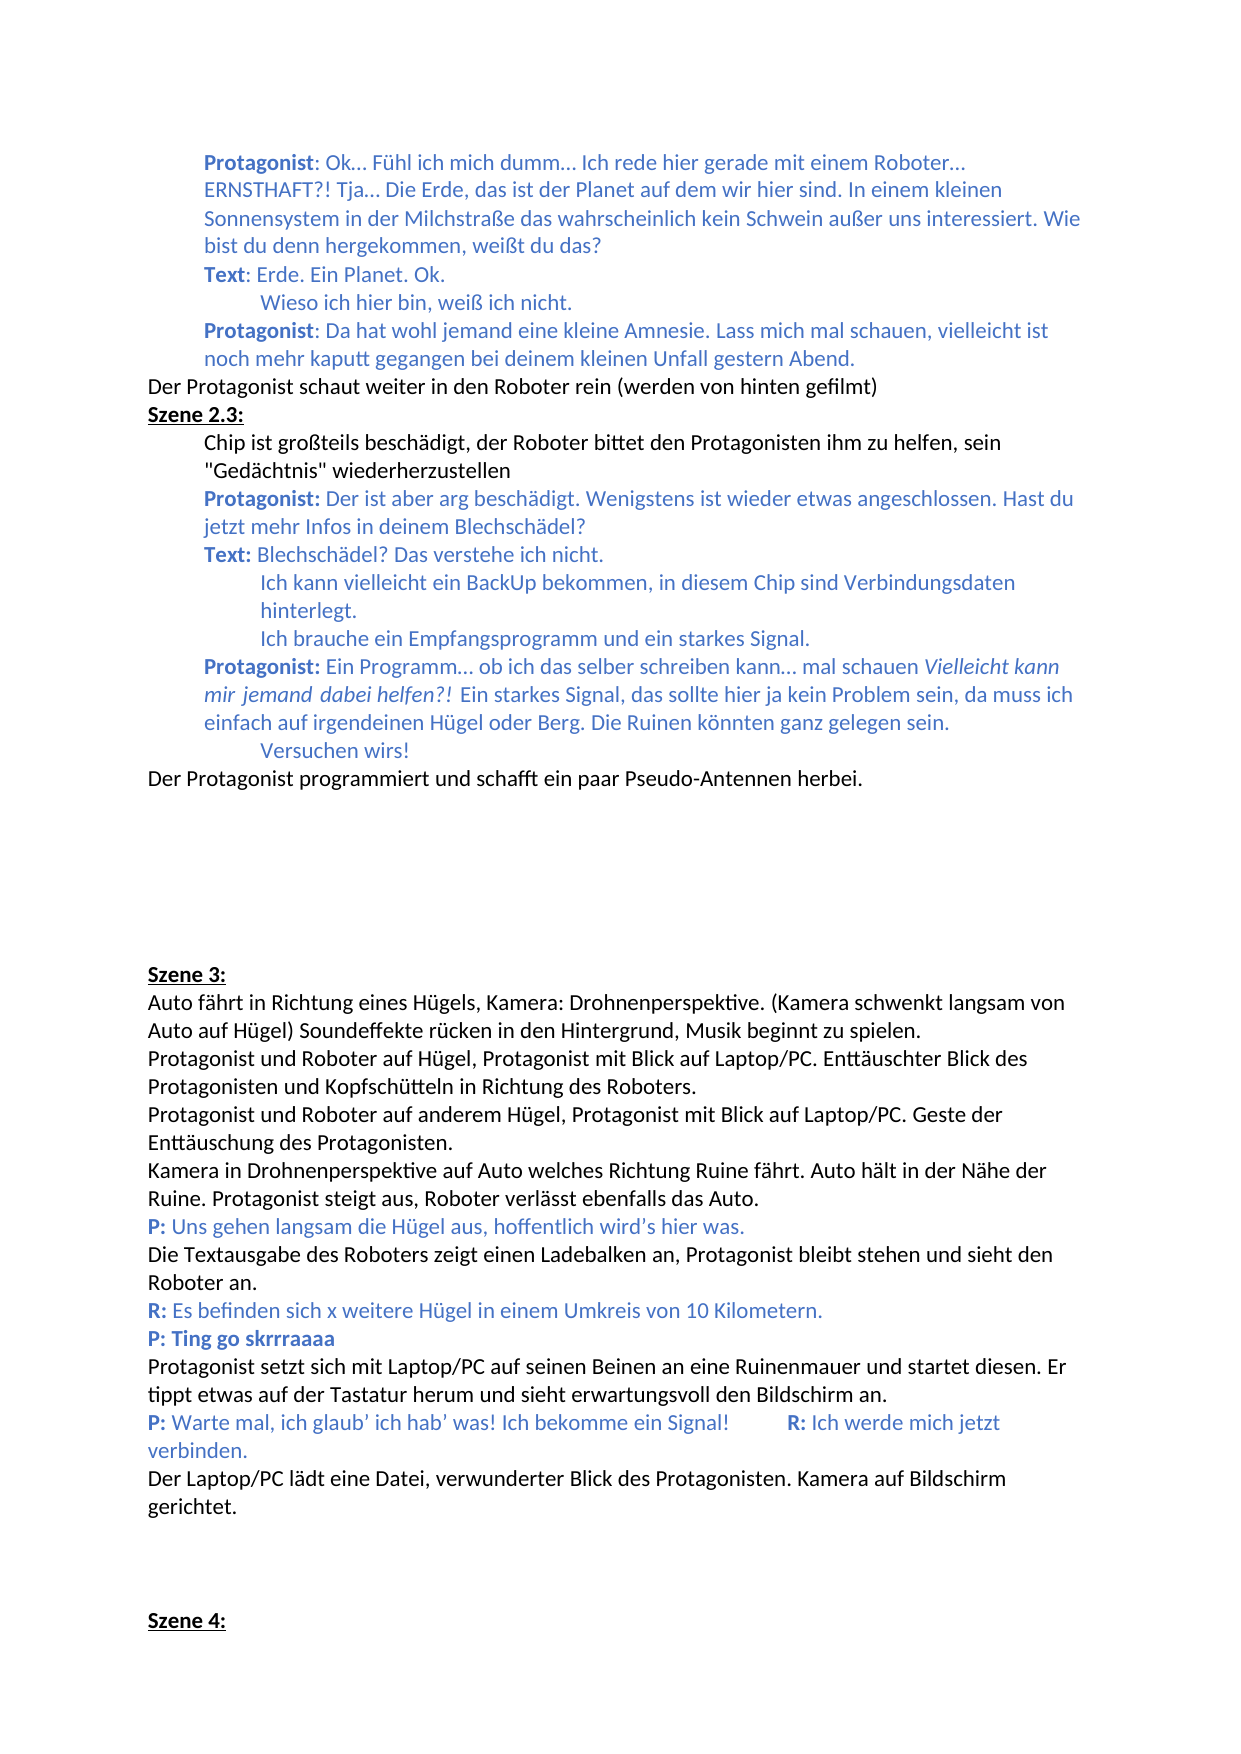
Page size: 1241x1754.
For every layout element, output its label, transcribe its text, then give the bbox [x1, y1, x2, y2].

text Wieso ich hier bin, weiß ich nicht. [260, 288, 1093, 316]
text Protagonist: Ein Programm… ob ich das selber schreiben kann… mal schauen Vielleicht kann mir jemand dabei helfen?! Ein starkes Signal, das sollte hier ja kein Problem sein, da muss ich einfach auf irgendeinen Hügel oder Berg. Die Ruinen könnten ganz gelegen sein. [204, 652, 1093, 736]
text Ich brauche ein Empfangsprogramm und ein starkes Signal. [260, 624, 1093, 652]
text Protagonist: Der ist aber arg beschädigt. Wenigstens ist wieder etwas angeschlossen. Hast du jetzt mehr Infos in deinem Blechschädel? [204, 484, 1093, 540]
text Protagonist und Roboter auf anderem Hügel, Protagonist mit Blick auf Laptop/PC. Geste der Enttäuschung des Protagonisten. [148, 1100, 1093, 1156]
text Kamera in Drohnenperspektive auf Auto welches Richtung Ruine fährt. Auto hält in der Nähe der Ruine. Protagonist steigt aus, Roboter verlässt ebenfalls das Auto. P: Uns gehen langsam die Hügel aus, hoffentlich wird’s hier was. Die Textausgabe des Roboters zeigt einen Ladebalken an, Protagonist bleibt stehen und sieht den Roboter an. R: Es befinden sich x weitere Hügel in einem Umkreis von 10 Kilometern. P: Ting go skrrraaaa Protagonist setzt sich mit Laptop/PC auf seinen Beinen an eine Ruinenmauer und startet diesen. Er tippt etwas auf der Tastatur herum und sieht erwartungsvoll den Bildschirm an. P: Warte mal, ich glaub’ ich hab’ was! Ich bekomme ein Signal! R: Ich werde mich jetzt verbinden. Der Laptop/PC lädt eine Datei, verwunderter Blick des Protagonisten. Kamera auf Bildschirm gerichtet. [148, 1156, 1093, 1520]
text Protagonist: Ok… Fühl ich mich dumm… Ich rede hier gerade mit einem Roboter… ERNSTHAFT?! Tja… Die Erde, das ist der Planet auf dem wir hier sind. In einem kleinen Sonnensystem in der Milchstraße das wahrscheinlich kein Schwein außer uns interessiert. Wie bist du denn hergekommen, weißt du das? [204, 148, 1093, 260]
text Text: Erde. Ein Planet. Ok. [204, 260, 1093, 288]
text Chip ist großteils beschädigt, der Roboter bittet den Protagonisten ihm zu helfen, sein "Gedächtnis" wiederherzustellen [204, 428, 1093, 484]
text Der Protagonist programmiert und schafft ein paar Pseudo-Antennen herbei. [148, 764, 1093, 792]
text Text: Blechschädel? Das verstehe ich nicht. [204, 540, 1093, 568]
text Protagonist und Roboter auf Hügel, Protagonist mit Blick auf Laptop/PC. Enttäuschter Blick des Protagonisten und Kopfschütteln in Richtung des Roboters. [148, 1044, 1093, 1100]
text Szene 3: [148, 960, 1093, 988]
text Auto fährt in Richtung eines Hügels, Kamera: Drohnenperspektive. (Kamera schwenkt langsam von Auto auf Hügel) Soundeffekte rücken in den Hintergrund, Musik beginnt zu spielen. [148, 988, 1093, 1044]
text Versuchen wirs! [260, 736, 1093, 764]
text Ich kann vielleicht ein BackUp bekommen, in diesem Chip sind Verbindungsdaten hinterlegt. [260, 568, 1093, 624]
text Szene 4: [148, 1606, 1093, 1634]
text Der Protagonist schaut weiter in den Roboter rein (werden von hinten gefilmt) [148, 372, 1093, 400]
text Szene 2.3: [148, 400, 1093, 428]
text Protagonist: Da hat wohl jemand eine kleine Amnesie. Lass mich mal schauen, vielleicht ist noch mehr kaputt gegangen bei deinem kleinen Unfall gestern Abend. [204, 316, 1093, 372]
